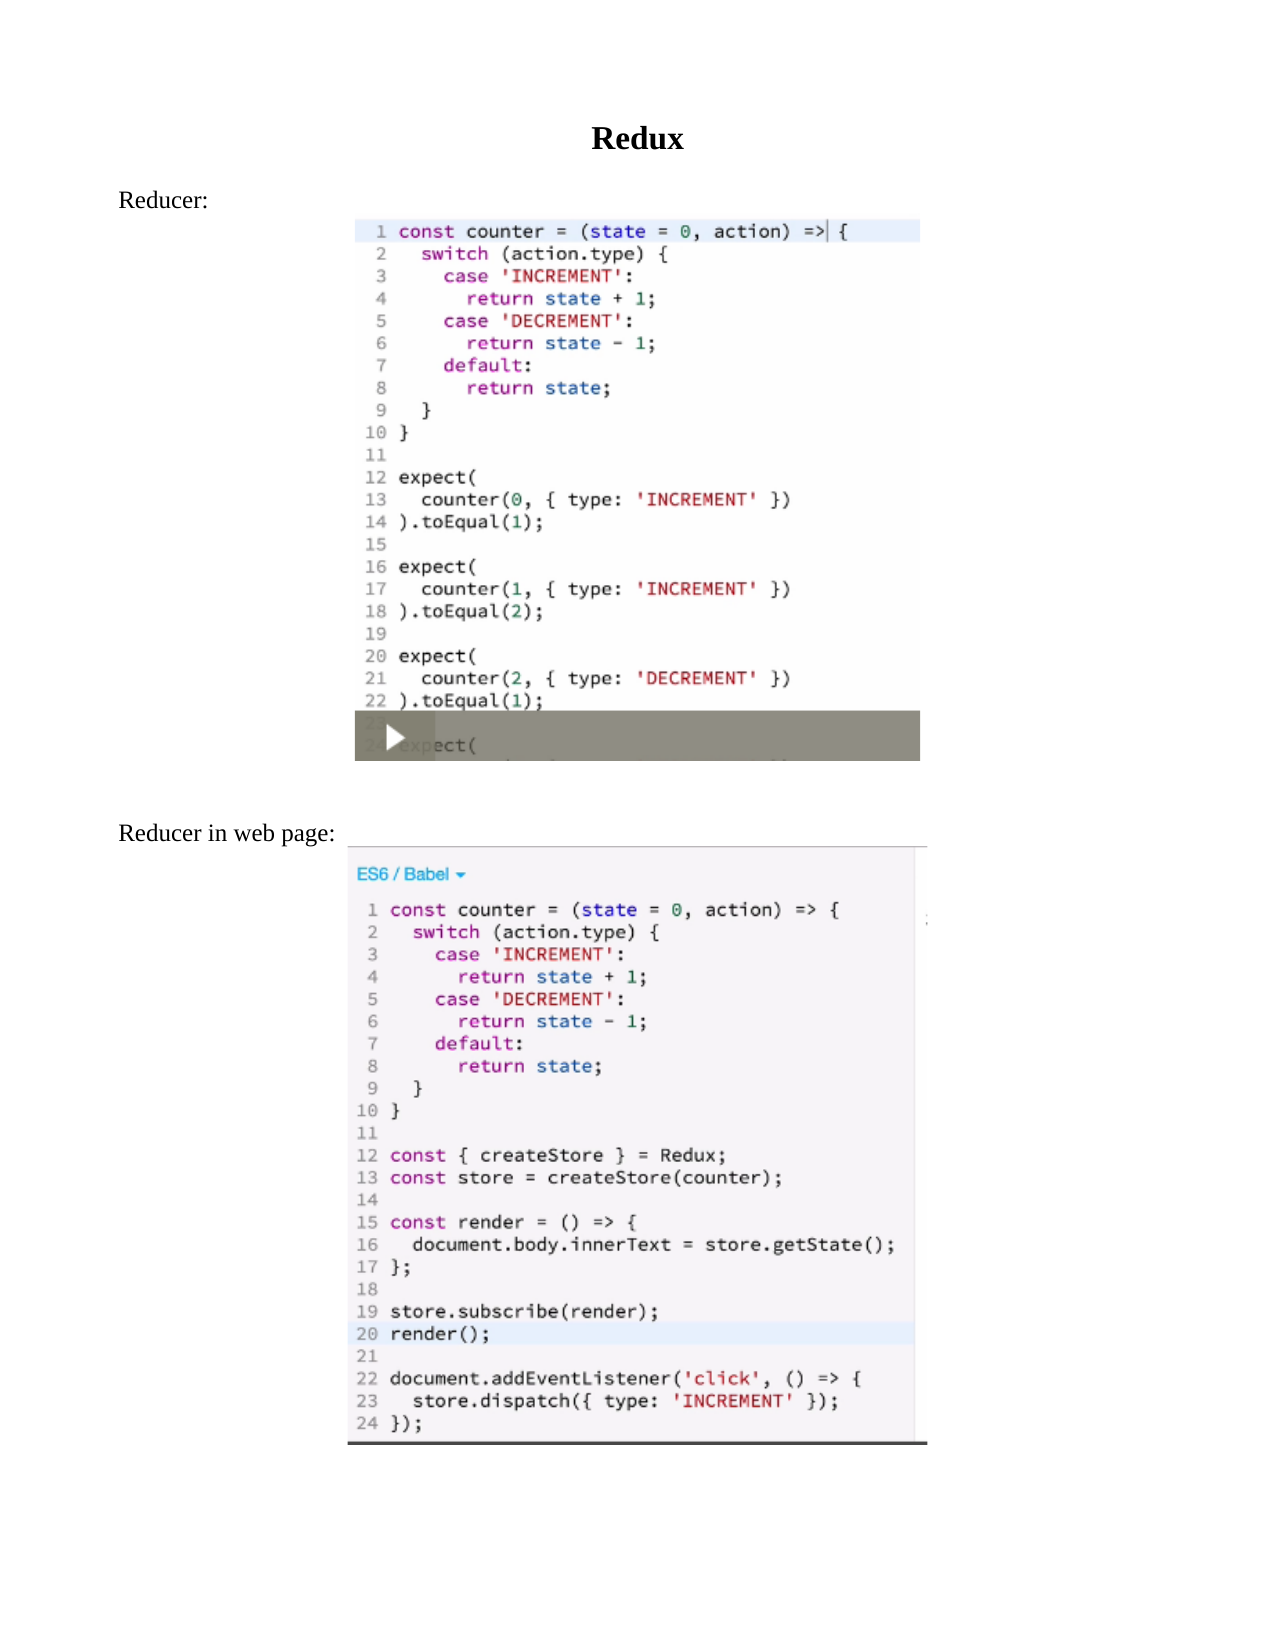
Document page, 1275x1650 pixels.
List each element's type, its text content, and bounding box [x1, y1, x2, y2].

text Reducer in web page: [118, 818, 1157, 846]
text Redux [118, 118, 1157, 156]
picture [354, 213, 921, 761]
text Reducer: [118, 185, 1157, 214]
picture [347, 846, 928, 1445]
